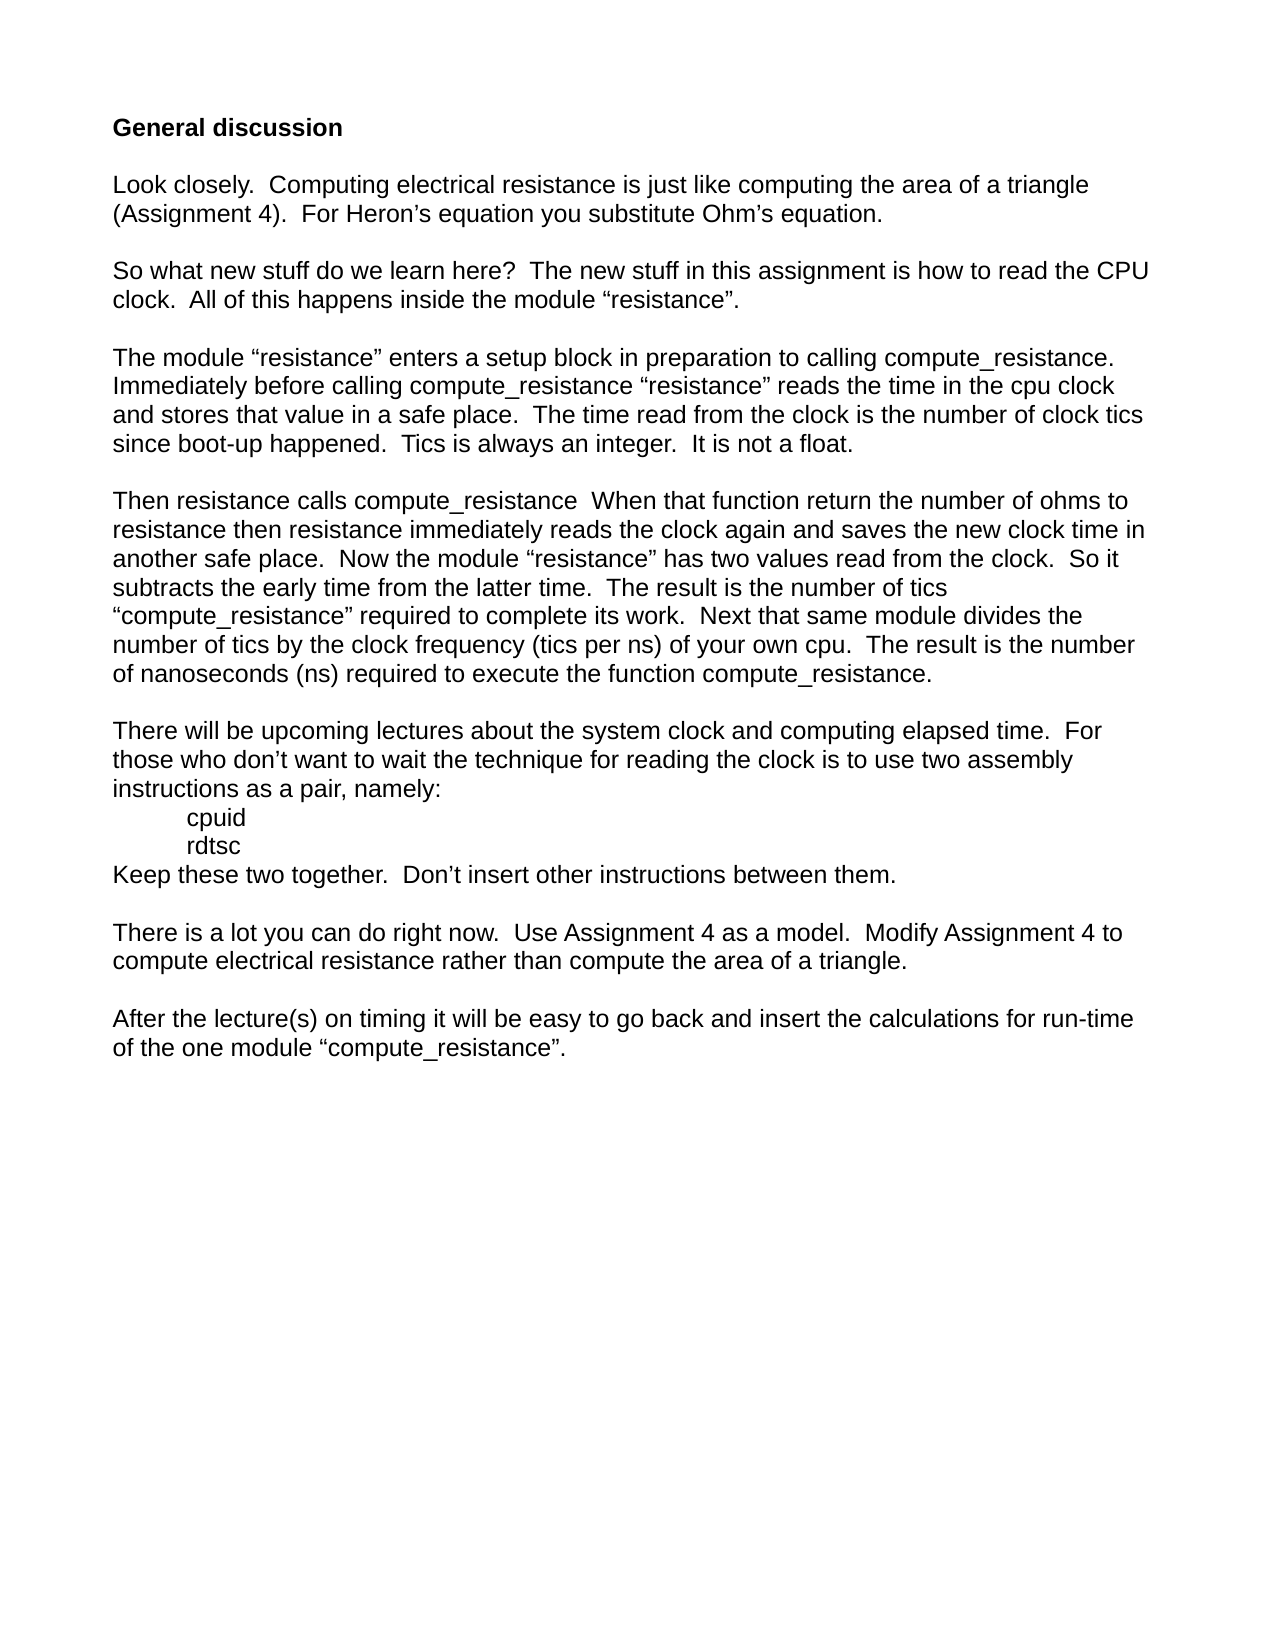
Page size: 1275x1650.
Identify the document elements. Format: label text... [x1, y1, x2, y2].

text rdtsc [112, 831, 1162, 860]
text Then resistance calls compute_resistance When that function return the number of ohms to resistance then resistance immediately reads the clock again and saves the new clock time in another safe place. Now the module “resistance” has two values read from the clock. So it subtracts the early time from the latter time. The result is the number of tics “compute_resistance” required to complete its work. Next that same module divides the number of tics by the clock frequency (tics per ns) of your own cpu. The result is the number of nanoseconds (ns) required to execute the function compute_resistance. [112, 486, 1162, 687]
text Look closely. Computing electrical resistance is just like computing the area of a triangle (Assignment 4). For Heron’s equation you substitute Ohm’s equation. [112, 170, 1162, 227]
text Keep these two together. Don’t insert other instructions between them. [112, 860, 1162, 889]
text After the lecture(s) on timing it will be easy to go back and insert the calculations for run-time of the one module “compute_resistance”. [112, 1004, 1162, 1061]
text Immediately before calling compute_resistance “resistance” reads the time in the cpu clock and stores that value in a safe place. The time read from the clock is the number of clock tics since boot-up happened. Tics is always an integer. It is not a float. [112, 371, 1162, 457]
text There is a lot you can do right now. Use Assignment 4 as a model. Modify Assignment 4 to compute electrical resistance rather than compute the area of a triangle. [112, 917, 1162, 975]
text The module “resistance” enters a setup block in preparation to calling compute_resistance. [112, 342, 1162, 371]
text General discussion [112, 112, 1162, 141]
text There will be upcoming lectures about the system clock and computing elapsed time. For those who don’t want to wait the technique for reading the clock is to use two assembly instructions as a pair, namely: [112, 716, 1162, 802]
text So what new stuff do we learn here? The new stuff in this assignment is how to read the CPU clock. All of this happens inside the module “resistance”. [112, 256, 1162, 314]
text cpuid [112, 802, 1162, 831]
